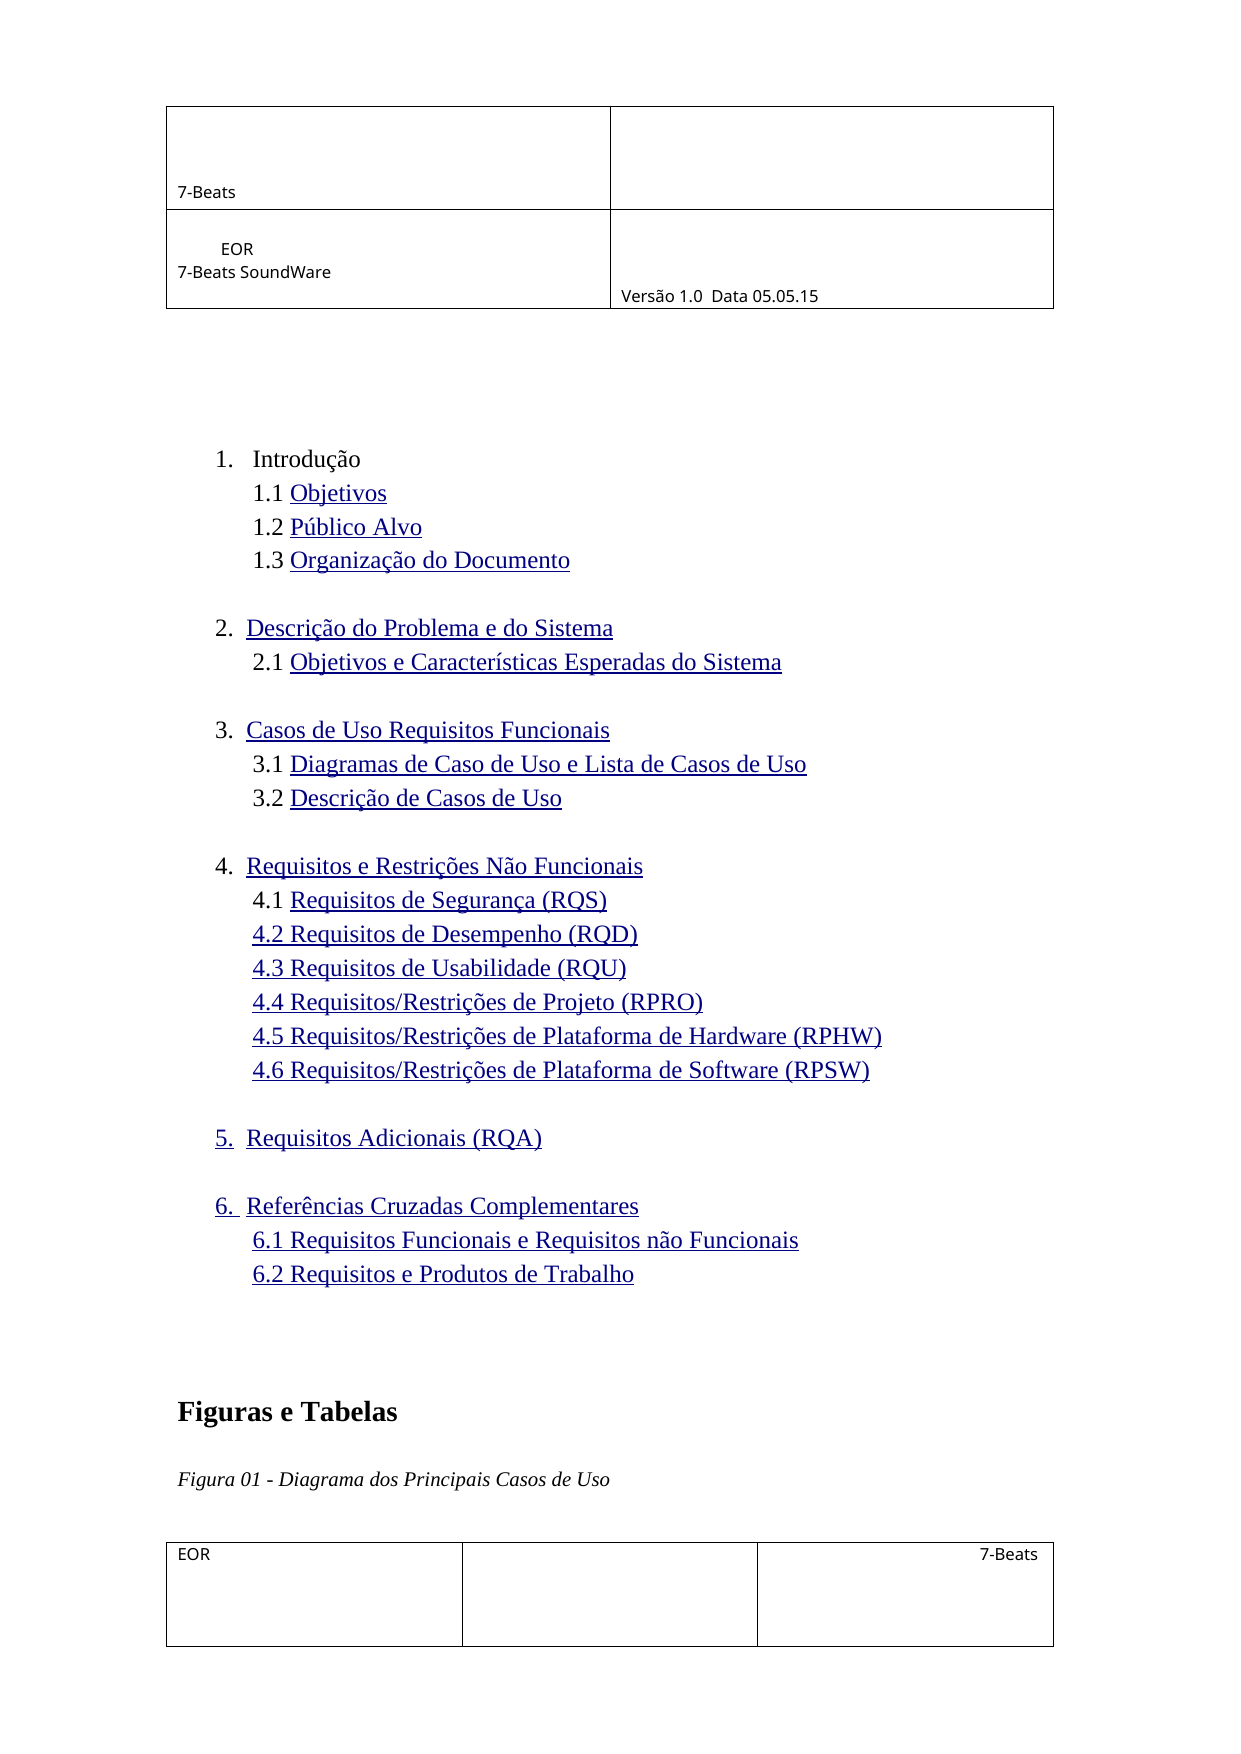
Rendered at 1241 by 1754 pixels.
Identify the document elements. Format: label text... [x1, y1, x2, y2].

text 4. Requisitos e Restrições Não Funcionais [215, 852, 1063, 880]
text 2.1 Objetivos e Características Esperadas do Sistema [252, 648, 1063, 676]
text Figura 01 - Diagrama dos Principais Casos de Uso [177, 1468, 1063, 1491]
text 3.1 Diagramas de Caso de Uso e Lista de Casos de Uso [252, 750, 1063, 778]
text 1.2 Público Alvo [252, 513, 1063, 540]
text 1.3 Organização do Documento [252, 547, 1063, 574]
list Introdução [215, 445, 1063, 472]
text 5. Requisitos Adicionais (RQA) [215, 1124, 1063, 1152]
text 4.6 Requisitos/Restrições de Plataforma de Software (RPSW) [252, 1056, 1063, 1084]
text 3. Casos de Uso Requisitos Funcionais [215, 716, 1063, 744]
text 4.1 Requisitos de Segurança (RQS) [252, 886, 1063, 914]
text 2. Descrição do Problema e do Sistema [215, 614, 1063, 642]
text 6. Referências Cruzadas Complementares [215, 1192, 1063, 1219]
text 4.4 Requisitos/Restrições de Projeto (RPRO) [252, 988, 1063, 1016]
text 6.1 Requisitos Funcionais e Requisitos não Funcionais [252, 1226, 1063, 1253]
text 1.1 Objetivos [252, 479, 1063, 506]
text 4.3 Requisitos de Usabilidade (RQU) [252, 954, 1063, 982]
text 4.2 Requisitos de Desempenho (RQD) [252, 920, 1063, 948]
text 3.2 Descrição de Casos de Uso [252, 784, 1063, 812]
text 6.2 Requisitos e Produtos de Trabalho [252, 1260, 1063, 1287]
text Figuras e Tabelas [177, 1396, 1063, 1428]
text 4.5 Requisitos/Restrições de Plataforma de Hardware (RPHW) [252, 1022, 1063, 1050]
